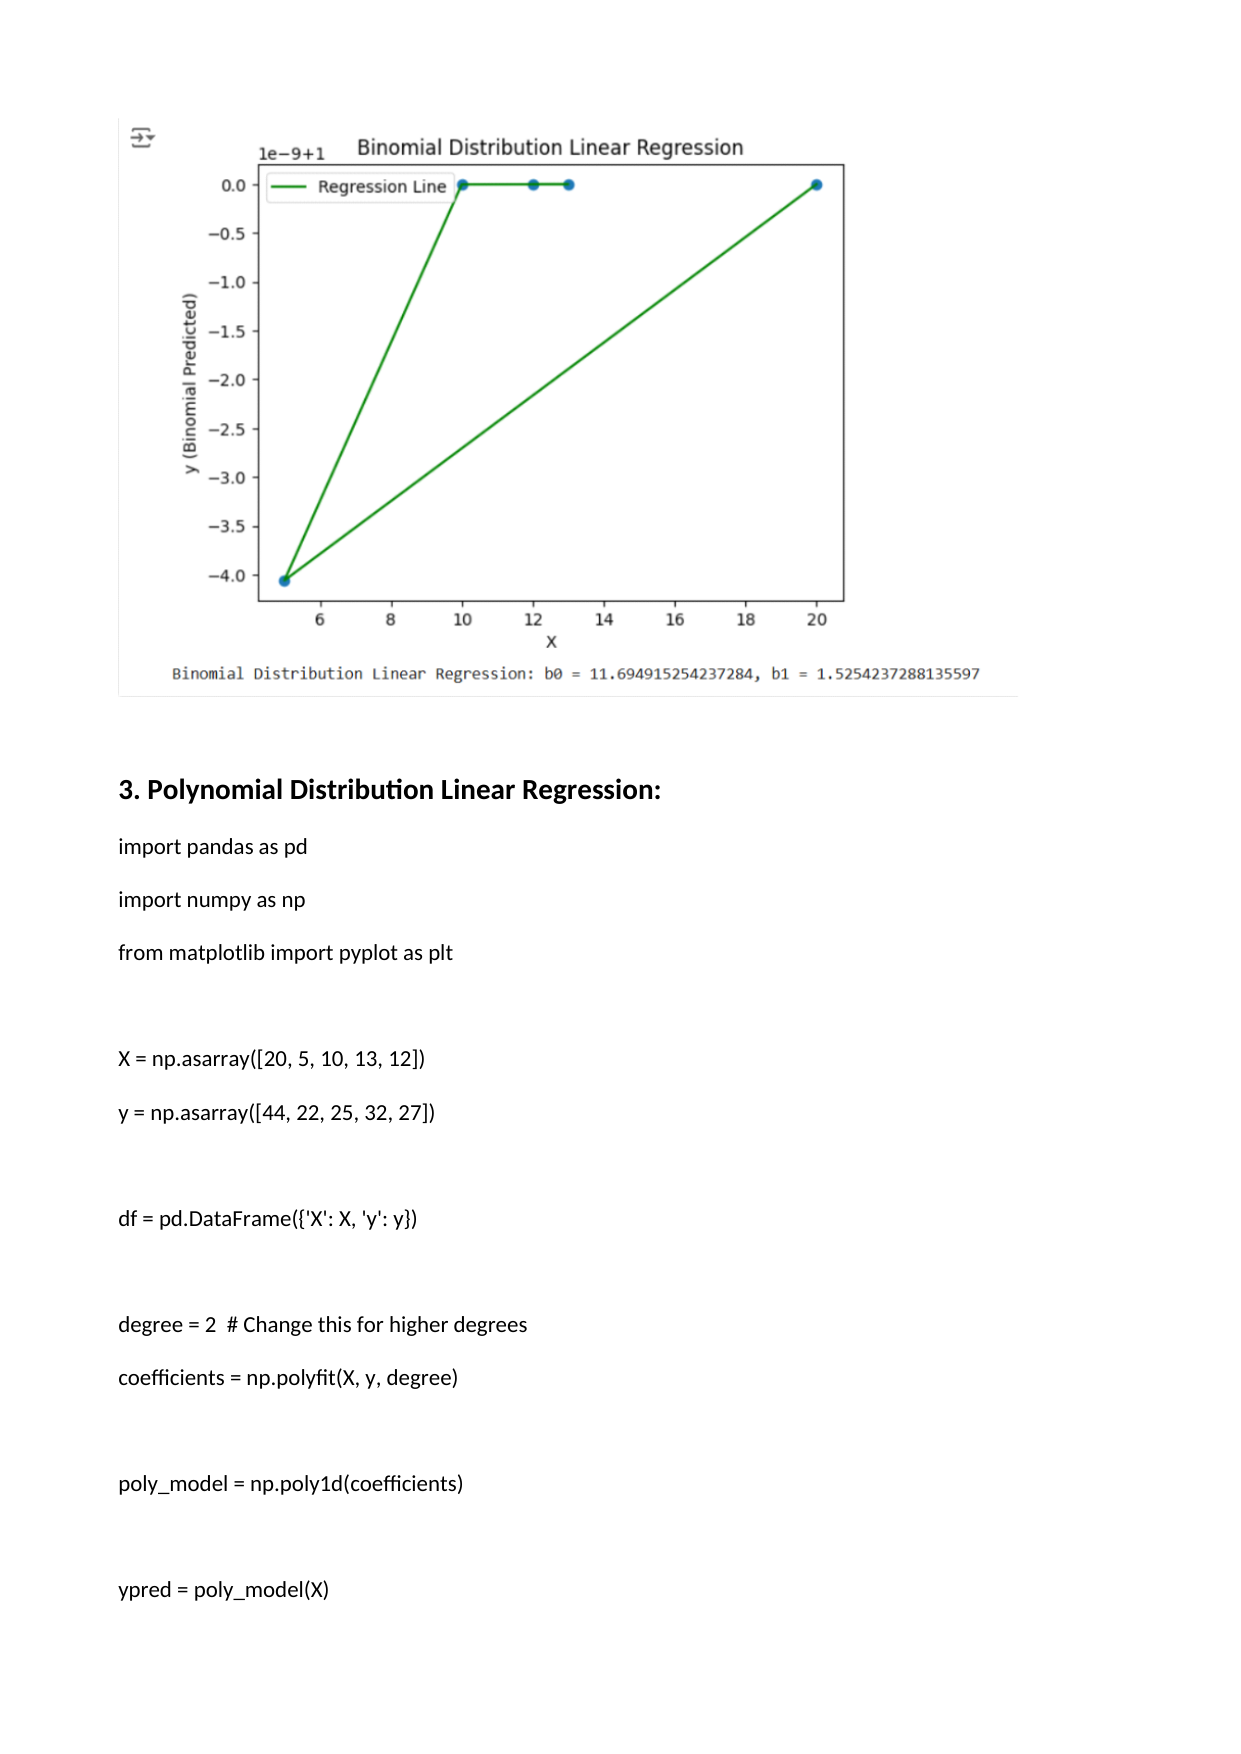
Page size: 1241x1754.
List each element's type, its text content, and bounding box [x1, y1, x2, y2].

text 3. Polynomial Distribution Linear Regression: [118, 771, 1122, 806]
text from matplotlib import pyplot as plt [118, 938, 1122, 967]
text y = np.asarray([44, 22, 25, 32, 27]) [118, 1098, 1122, 1126]
text degree = 2 # Change this for higher degrees [118, 1310, 1122, 1338]
text coefficients = np.polyfit(X, y, degree) [118, 1363, 1122, 1391]
text poly_model = np.poly1d(coefficients) [118, 1469, 1122, 1497]
text X = np.asarray([20, 5, 10, 13, 12]) [118, 1044, 1122, 1073]
text ypred = poly_model(X) [118, 1575, 1122, 1603]
text df = pd.DataFrame({'X': X, 'y': y}) [118, 1204, 1122, 1232]
text import numpy as np [118, 886, 1122, 913]
text import pandas as pd [118, 832, 1122, 861]
